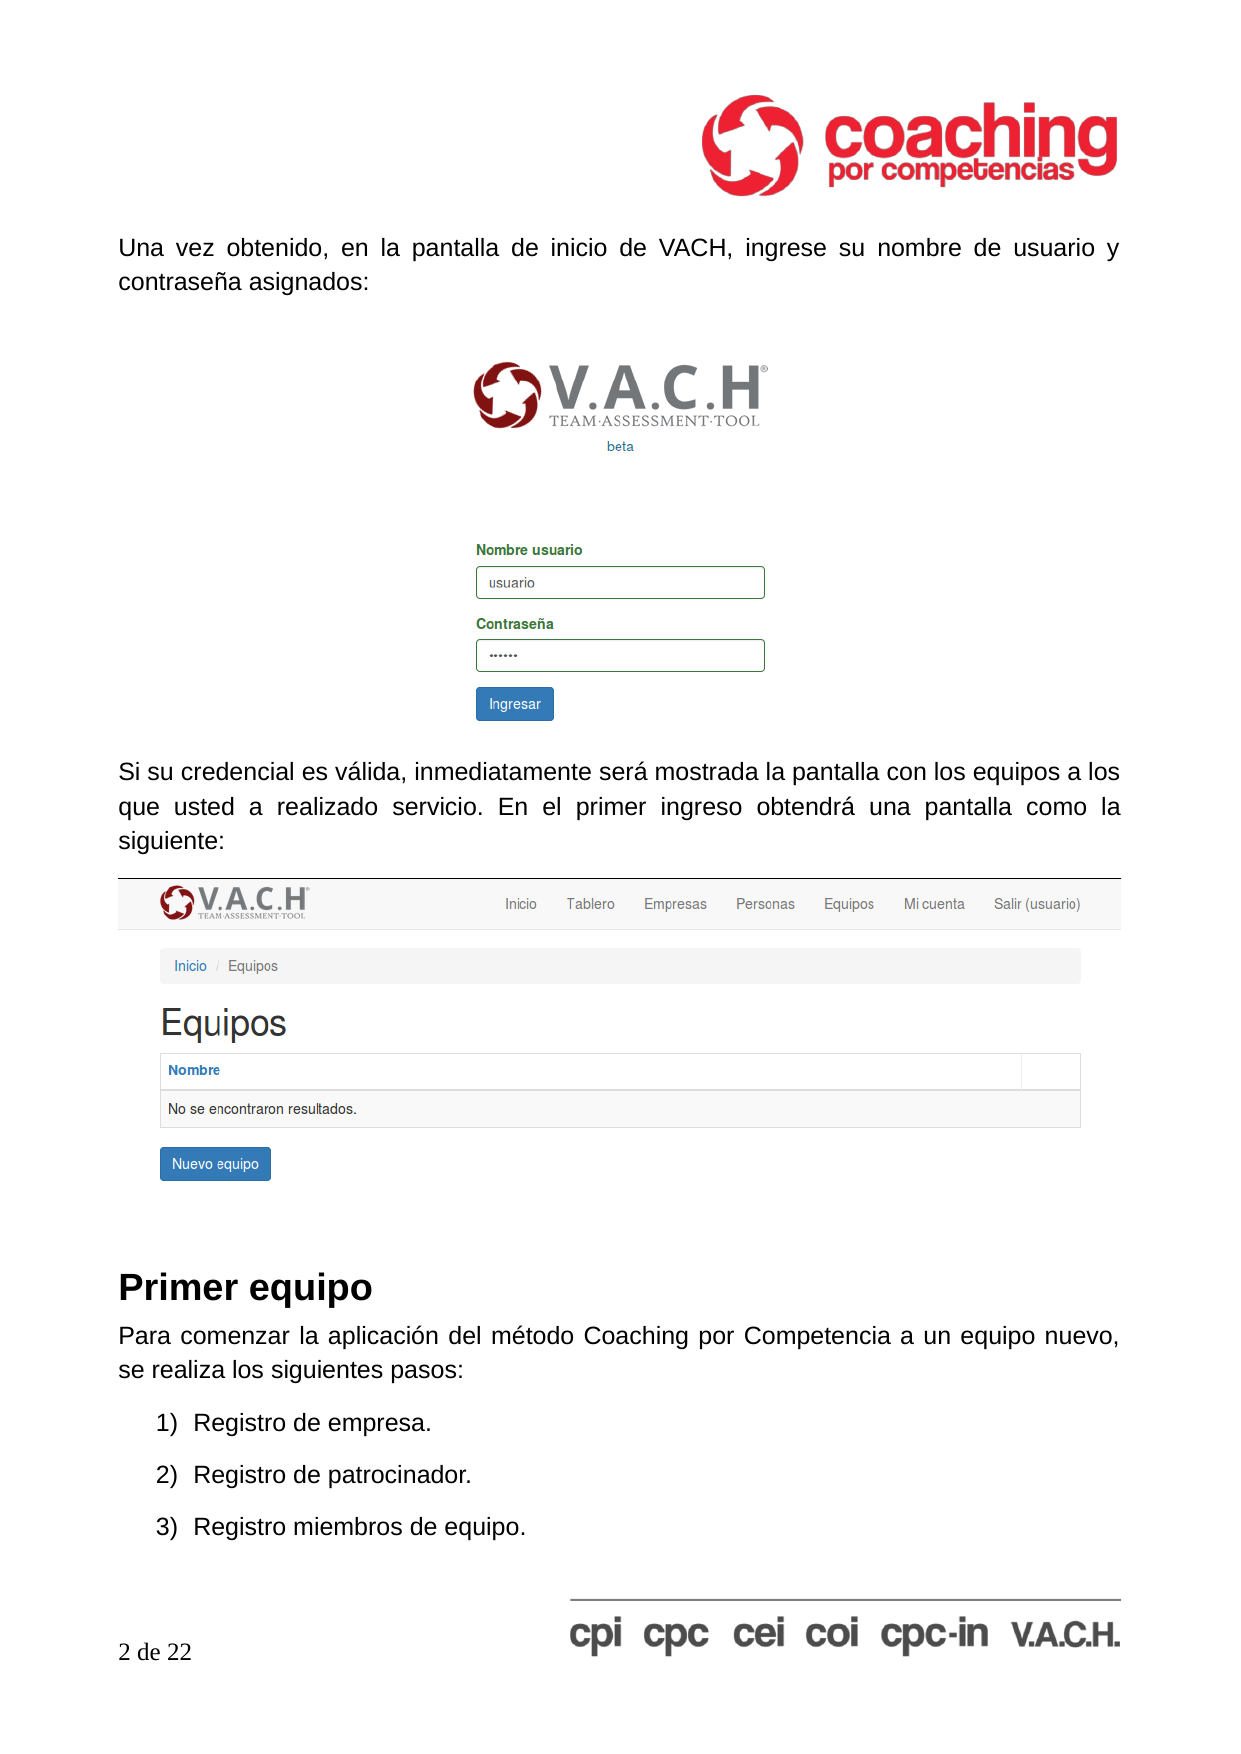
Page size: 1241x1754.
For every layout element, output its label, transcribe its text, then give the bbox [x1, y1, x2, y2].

picture [118, 878, 1122, 1217]
picture [216, 319, 1024, 734]
list Registro de patrocinador. [156, 1460, 1122, 1489]
text Para comenzar la aplicación del método Coaching por Competencia a un equipo nuevo, se realiza los siguientes pasos: [118, 1321, 1122, 1384]
list Registro miembros de equipo. [156, 1512, 1122, 1541]
list Registro de empresa. [156, 1408, 1122, 1436]
text Una vez obtenido, en la pantalla de inicio de VACH, ingrese su nombre de usuario y contraseña asignados: [118, 232, 1122, 296]
picture [565, 1597, 1123, 1660]
picture [695, 88, 1123, 203]
subtitle Primer equipo [118, 1265, 1122, 1308]
text Si su credencial es válida, inmediatamente será mostrada la pantalla con los equipos a los que usted a realizado servicio. En el primer ingreso obtendrá una pantalla como la siguiente: [118, 757, 1122, 855]
